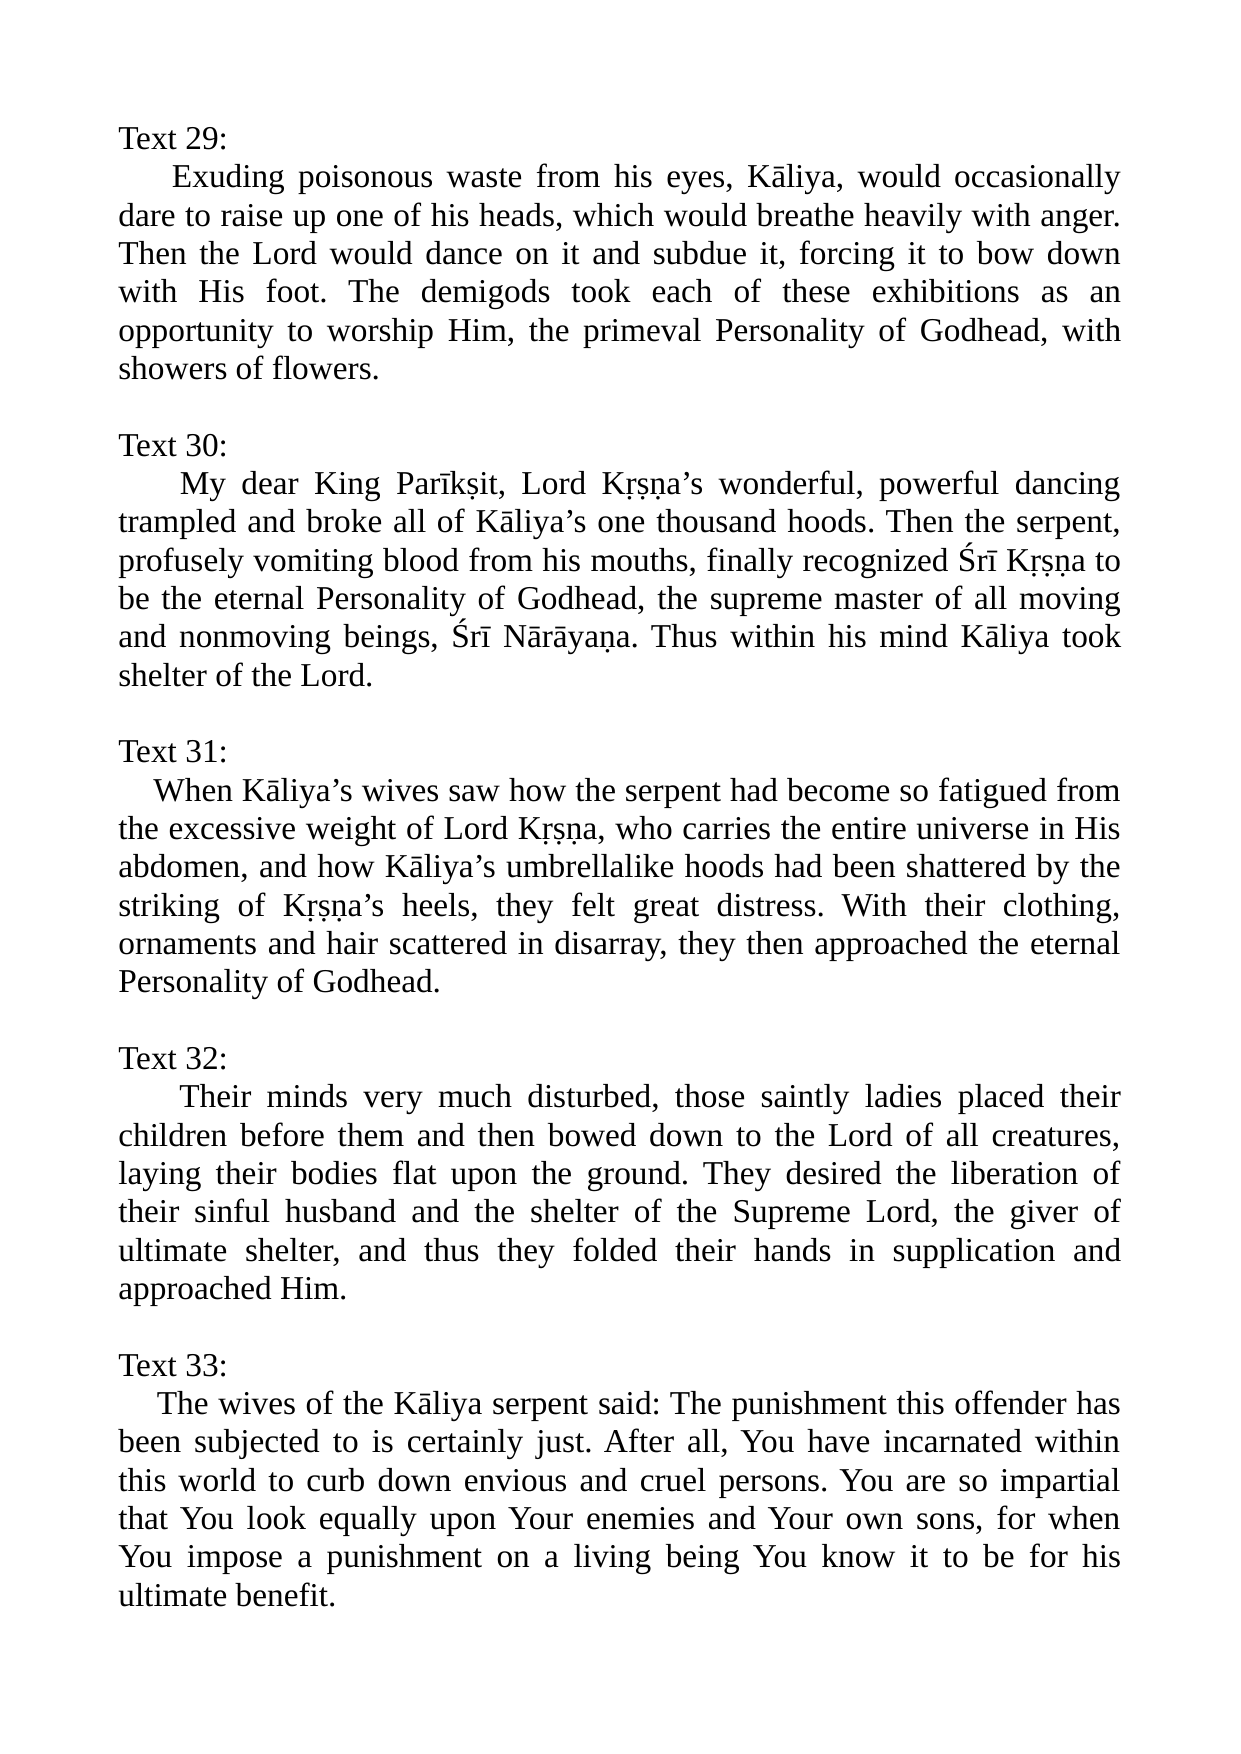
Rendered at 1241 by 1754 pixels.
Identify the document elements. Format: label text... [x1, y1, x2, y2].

text Text 30: [118, 425, 1122, 463]
text Text 32: [118, 1038, 1122, 1076]
text Their minds very much disturbed, those saintly ladies placed their children before them and then bowed down to the Lord of all creatures, laying their bodies flat upon the ground. They desired the liberation of their sinful husband and the shelter of the Supreme Lord, the giver of ultimate shelter, and thus they folded their hands in supplication and approached Him. [118, 1076, 1122, 1306]
text The wives of the Kāliya serpent said: The punishment this offender has been subjected to is certainly just. After all, You have incarnated within this world to curb down envious and cruel persons. You are so impartial that You look equally upon Your enemies and Your own sons, for when You impose a punishment on a living being You know it to be for his ultimate benefit. [118, 1383, 1122, 1613]
text Exuding poisonous waste from his eyes, Kāliya, would occasionally dare to raise up one of his heads, which would breathe heavily with anger. Then the Lord would dance on it and subdue it, forcing it to bow down with His foot. The demigods took each of these exhibitions as an opportunity to worship Him, the primeval Personality of Godhead, with showers of flowers. [118, 156, 1122, 386]
text When Kāliya’s wives saw how the serpent had become so fatigued from the excessive weight of Lord Kṛṣṇa, who carries the entire universe in His abdomen, and how Kāliya’s umbrellalike hoods had been shattered by the striking of Kṛṣṇa’s heels, they felt great distress. With their clothing, ornaments and hair scattered in disarray, they then approached the eternal Personality of Godhead. [118, 770, 1122, 1000]
text Text 31: [118, 731, 1122, 770]
text Text 33: [118, 1345, 1122, 1383]
text Text 29: [118, 118, 1122, 156]
text My dear King Parīkṣit, Lord Kṛṣṇa’s wonderful, powerful dancing trampled and broke all of Kāliya’s one thousand hoods. Then the serpent, profusely vomiting blood from his mouths, finally recognized Śrī Kṛṣṇa to be the eternal Personality of Godhead, the supreme master of all moving and nonmoving beings, Śrī Nārāyaṇa. Thus within his mind Kāliya took shelter of the Lord. [118, 463, 1122, 693]
